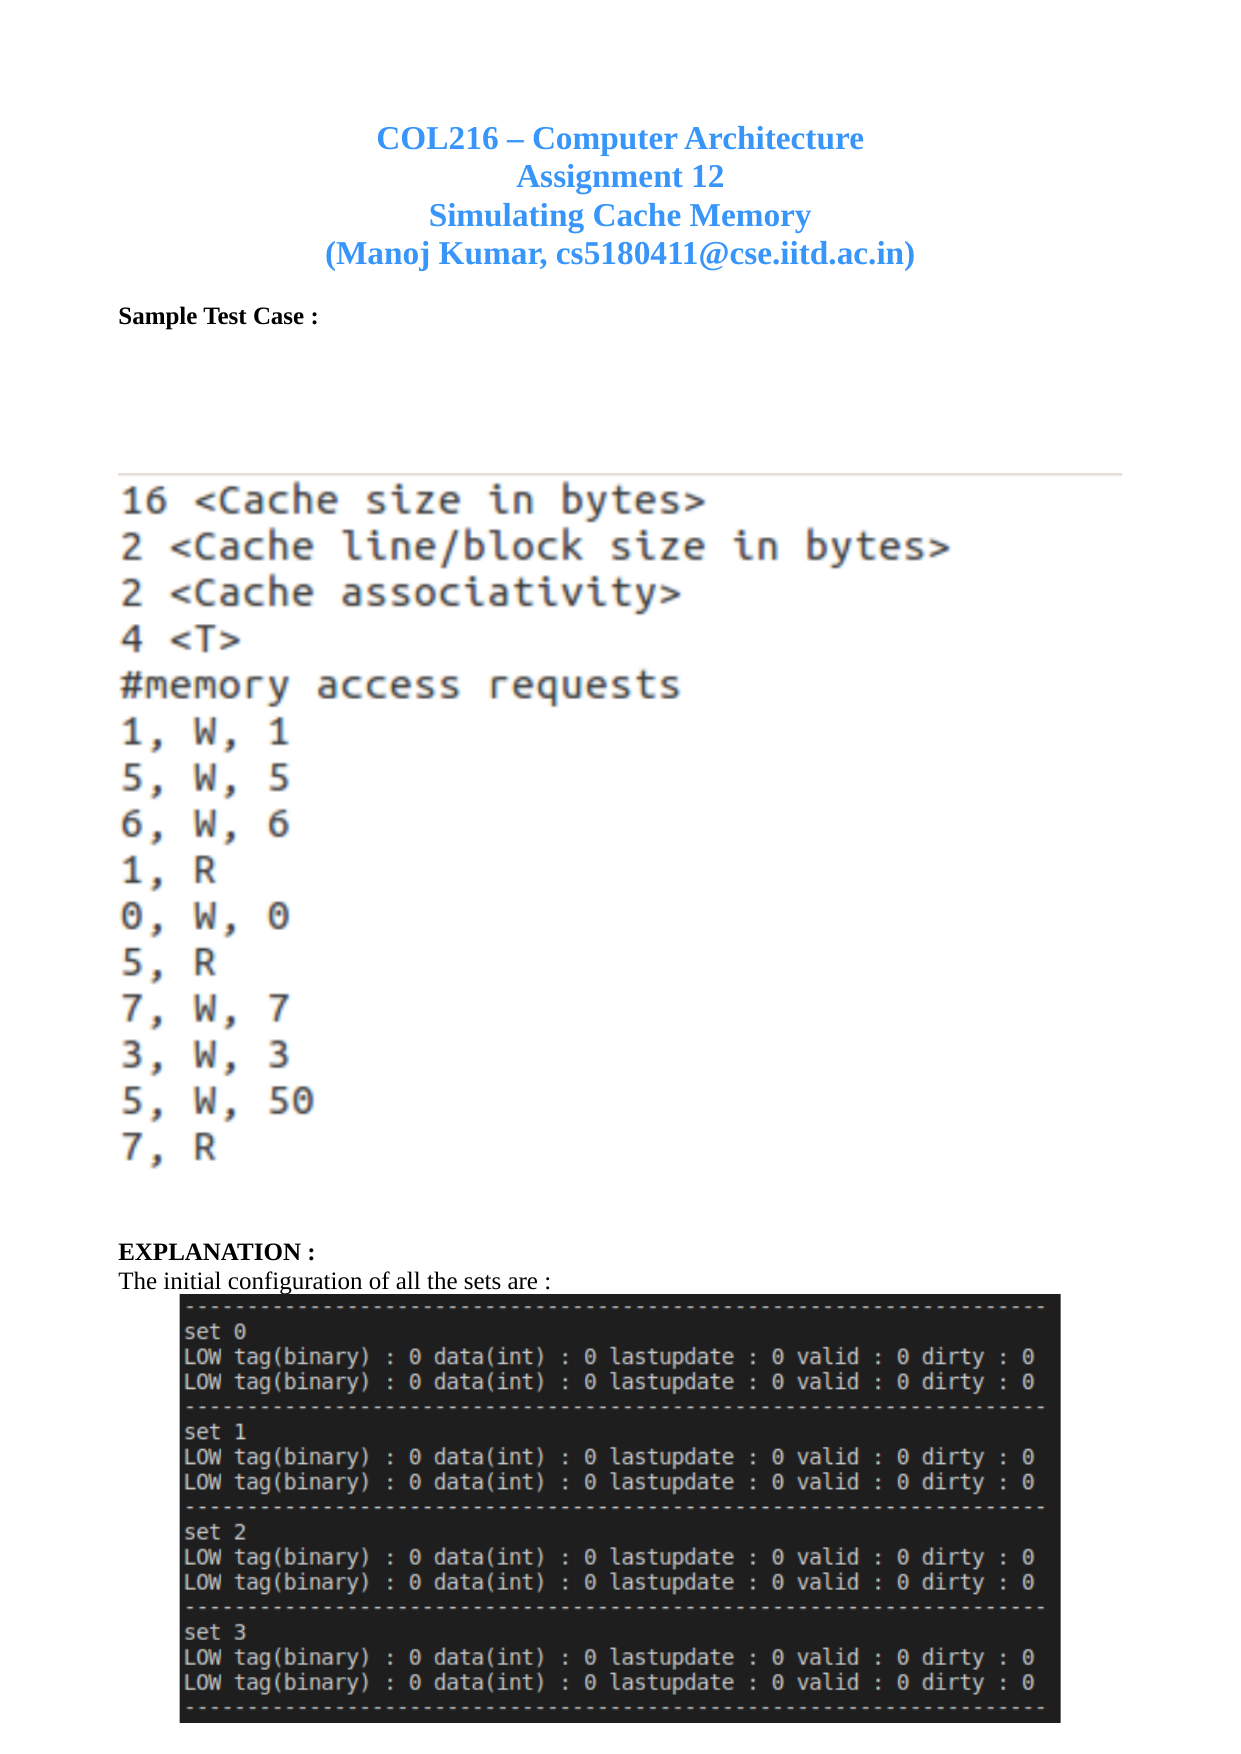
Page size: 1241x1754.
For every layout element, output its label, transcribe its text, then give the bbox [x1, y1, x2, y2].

picture [118, 473, 1123, 1237]
text Sample Test Case : [118, 301, 1122, 330]
picture [179, 1294, 1061, 1723]
text EXPLANATION : [118, 1237, 1122, 1266]
text The initial configuration of all the sets are : [118, 1266, 1122, 1294]
